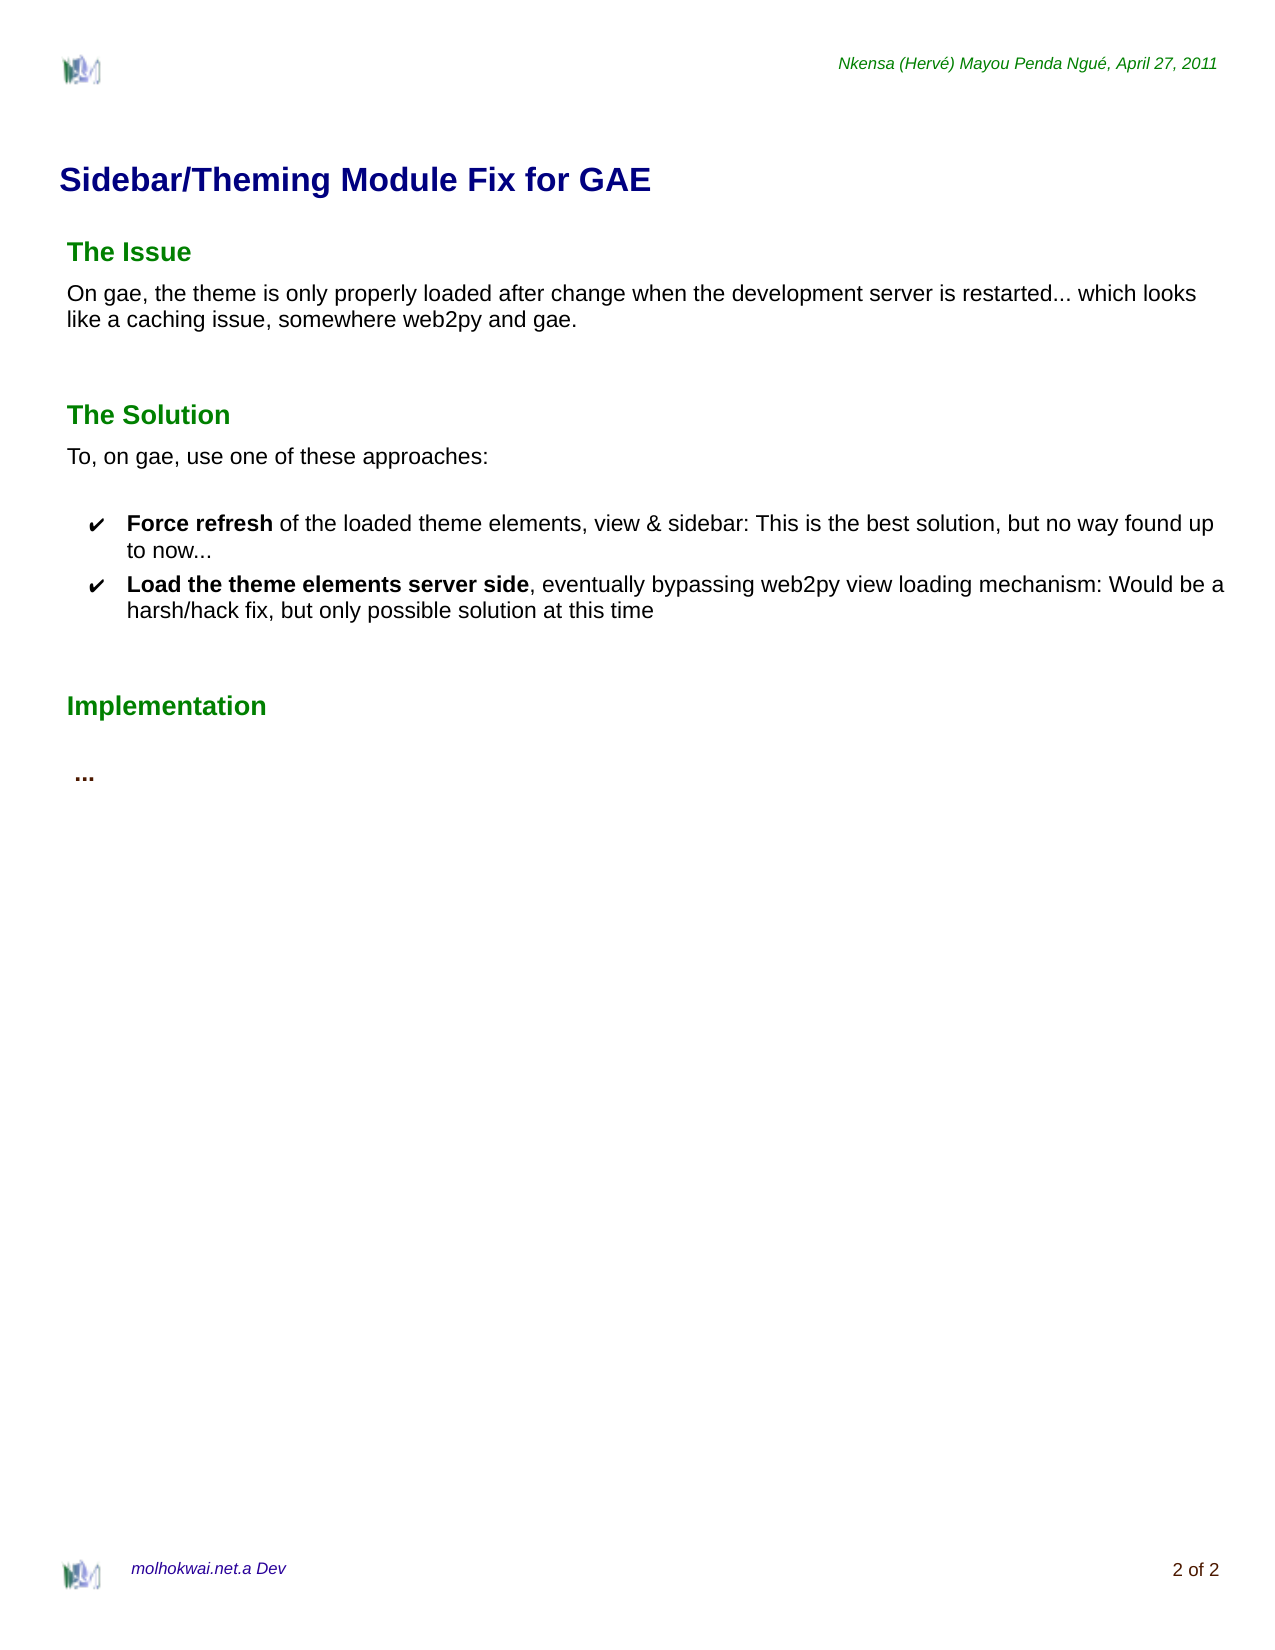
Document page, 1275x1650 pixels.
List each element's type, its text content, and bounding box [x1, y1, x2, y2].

list Force refresh of the loaded theme elements, view & sidebar: This is the best solution, but no way found up to now... [89, 510, 1225, 563]
subtitle ... [74, 758, 1225, 787]
picture [61, 51, 104, 93]
subtitle Sidebar/Theming Module Fix for GAE [59, 160, 1225, 198]
subtitle Implementation [67, 689, 1225, 721]
text To, on gae, use one of these approaches: [67, 443, 1225, 469]
text On gae, the theme is only properly loaded after change when the development server is restarted... which looks like a caching issue, somewhere web2py and gae. [67, 280, 1225, 332]
subtitle The Issue [67, 236, 1225, 267]
list Load the theme elements server side, eventually bypassing web2py view loading mechanism: Would be a harsh/hack fix, but only possible solution at this time [89, 571, 1225, 623]
picture [61, 1555, 104, 1598]
subtitle The Solution [67, 399, 1225, 430]
